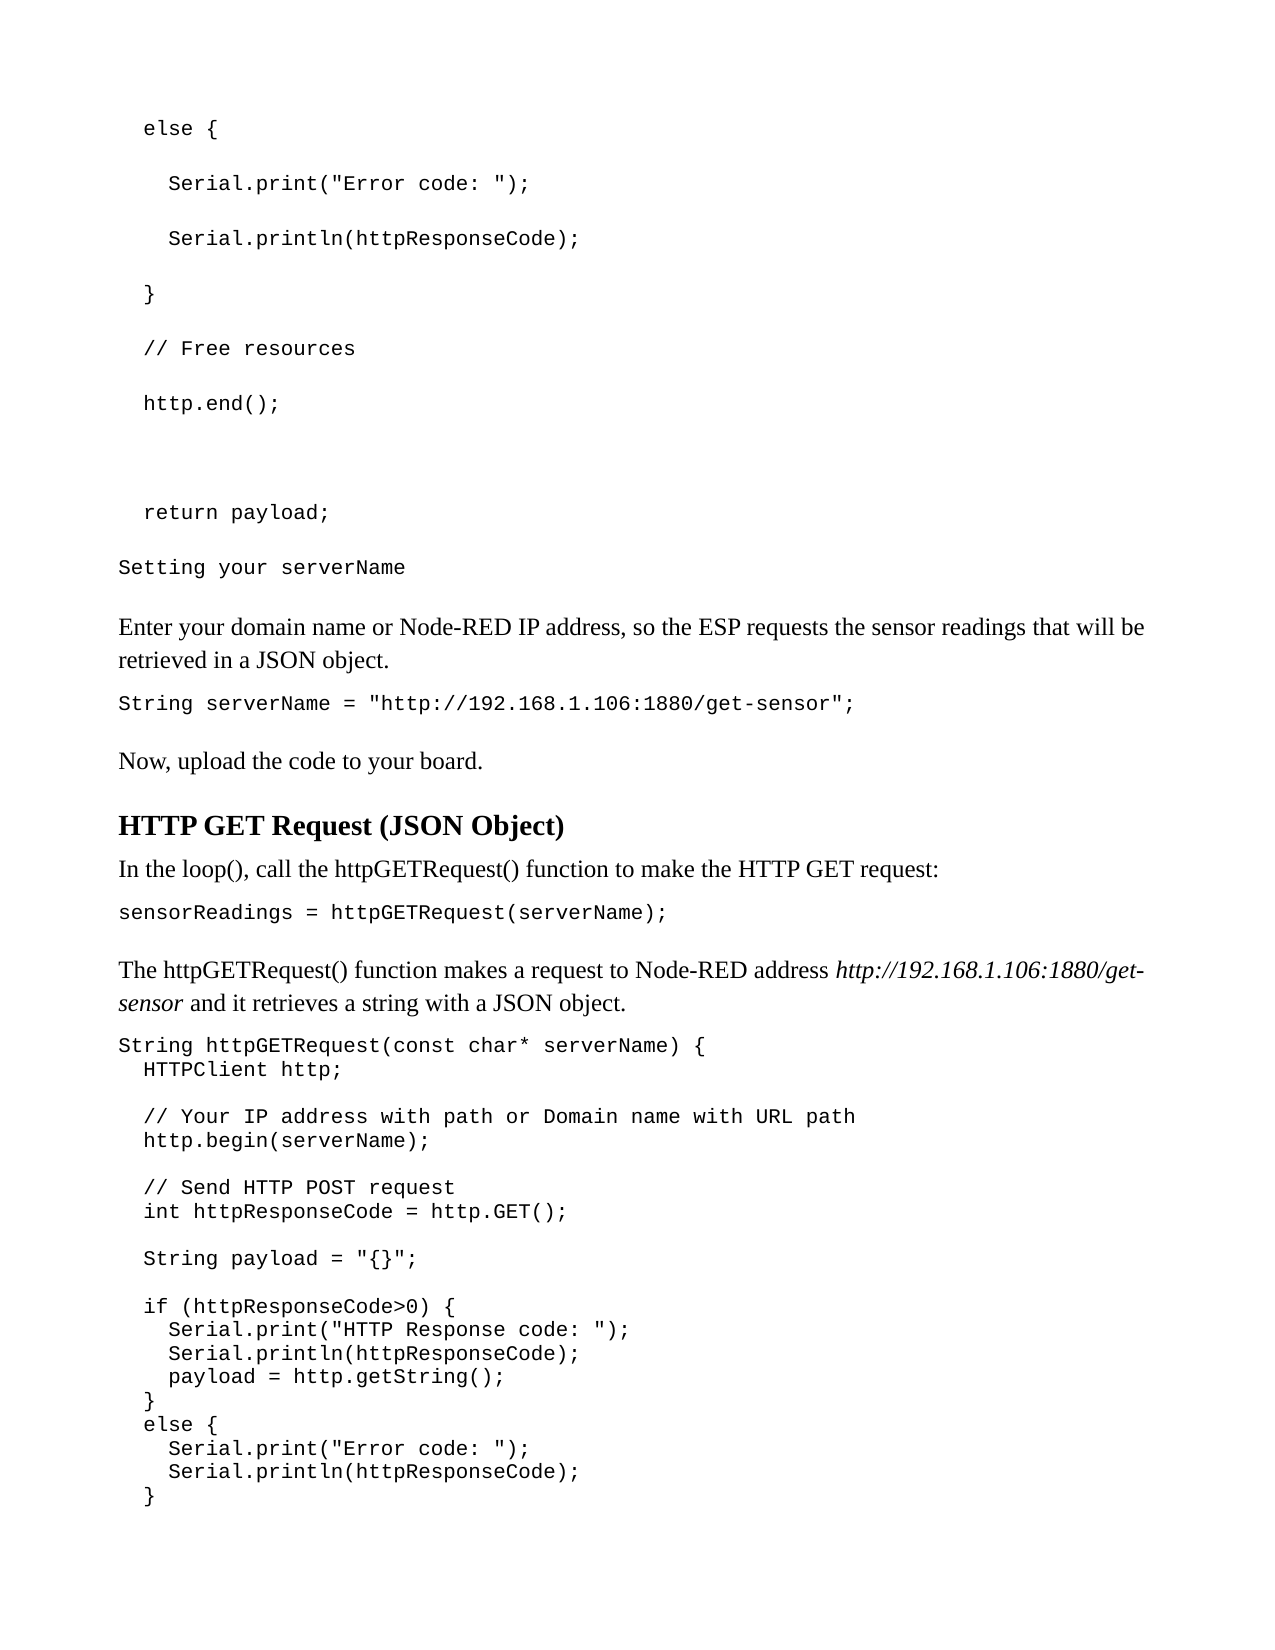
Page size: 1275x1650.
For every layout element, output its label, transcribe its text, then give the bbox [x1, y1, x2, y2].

text // Send HTTP POST request [118, 1177, 1157, 1201]
text Serial.print("Error code: "); [118, 1437, 1157, 1461]
text String serverName = "http://192.168.1.106:1880/get-sensor"; [118, 693, 1157, 716]
text // Free resources [118, 338, 1157, 361]
text Serial.print("HTTP Response code: "); [118, 1319, 1157, 1343]
text int httpResponseCode = http.GET(); [118, 1201, 1157, 1225]
text else { [118, 118, 1157, 142]
text } [118, 1390, 1157, 1414]
text sensorReadings = httpGETRequest(serverName); [118, 902, 1157, 925]
text String payload = "{}"; [118, 1248, 1157, 1272]
subtitle HTTP GET Request (JSON Object) [118, 808, 1157, 842]
text Setting your serverName [118, 557, 1157, 581]
text The httpGETRequest() function makes a request to Node-RED address http://192.168.1.106:1880/get-sensor and it retrieves a string with a JSON object. [118, 955, 1157, 1017]
text http.end(); [118, 393, 1157, 416]
text // Your IP address with path or Domain name with URL path [118, 1106, 1157, 1130]
text HTTPClient http; [118, 1059, 1157, 1083]
text } [118, 283, 1157, 306]
text Serial.print("Error code: "); [118, 173, 1157, 197]
text String httpGETRequest(const char* serverName) { [118, 1036, 1157, 1059]
text http.begin(serverName); [118, 1130, 1157, 1154]
text payload = http.getString(); [118, 1367, 1157, 1390]
text } [118, 1485, 1157, 1508]
text Serial.println(httpResponseCode); [118, 228, 1157, 252]
text Serial.println(httpResponseCode); [118, 1461, 1157, 1485]
text Enter your domain name or Node-RED IP address, so the ESP requests the sensor readings that will be retrieved in a JSON object. [118, 612, 1157, 674]
text if (httpResponseCode>0) { [118, 1296, 1157, 1319]
text In the loop(), call the httpGETRequest() function to make the HTTP GET request: [118, 854, 1157, 883]
text Now, upload the code to your board. [118, 746, 1157, 775]
text Serial.println(httpResponseCode); [118, 1343, 1157, 1367]
text return payload; [118, 502, 1157, 526]
text else { [118, 1414, 1157, 1437]
